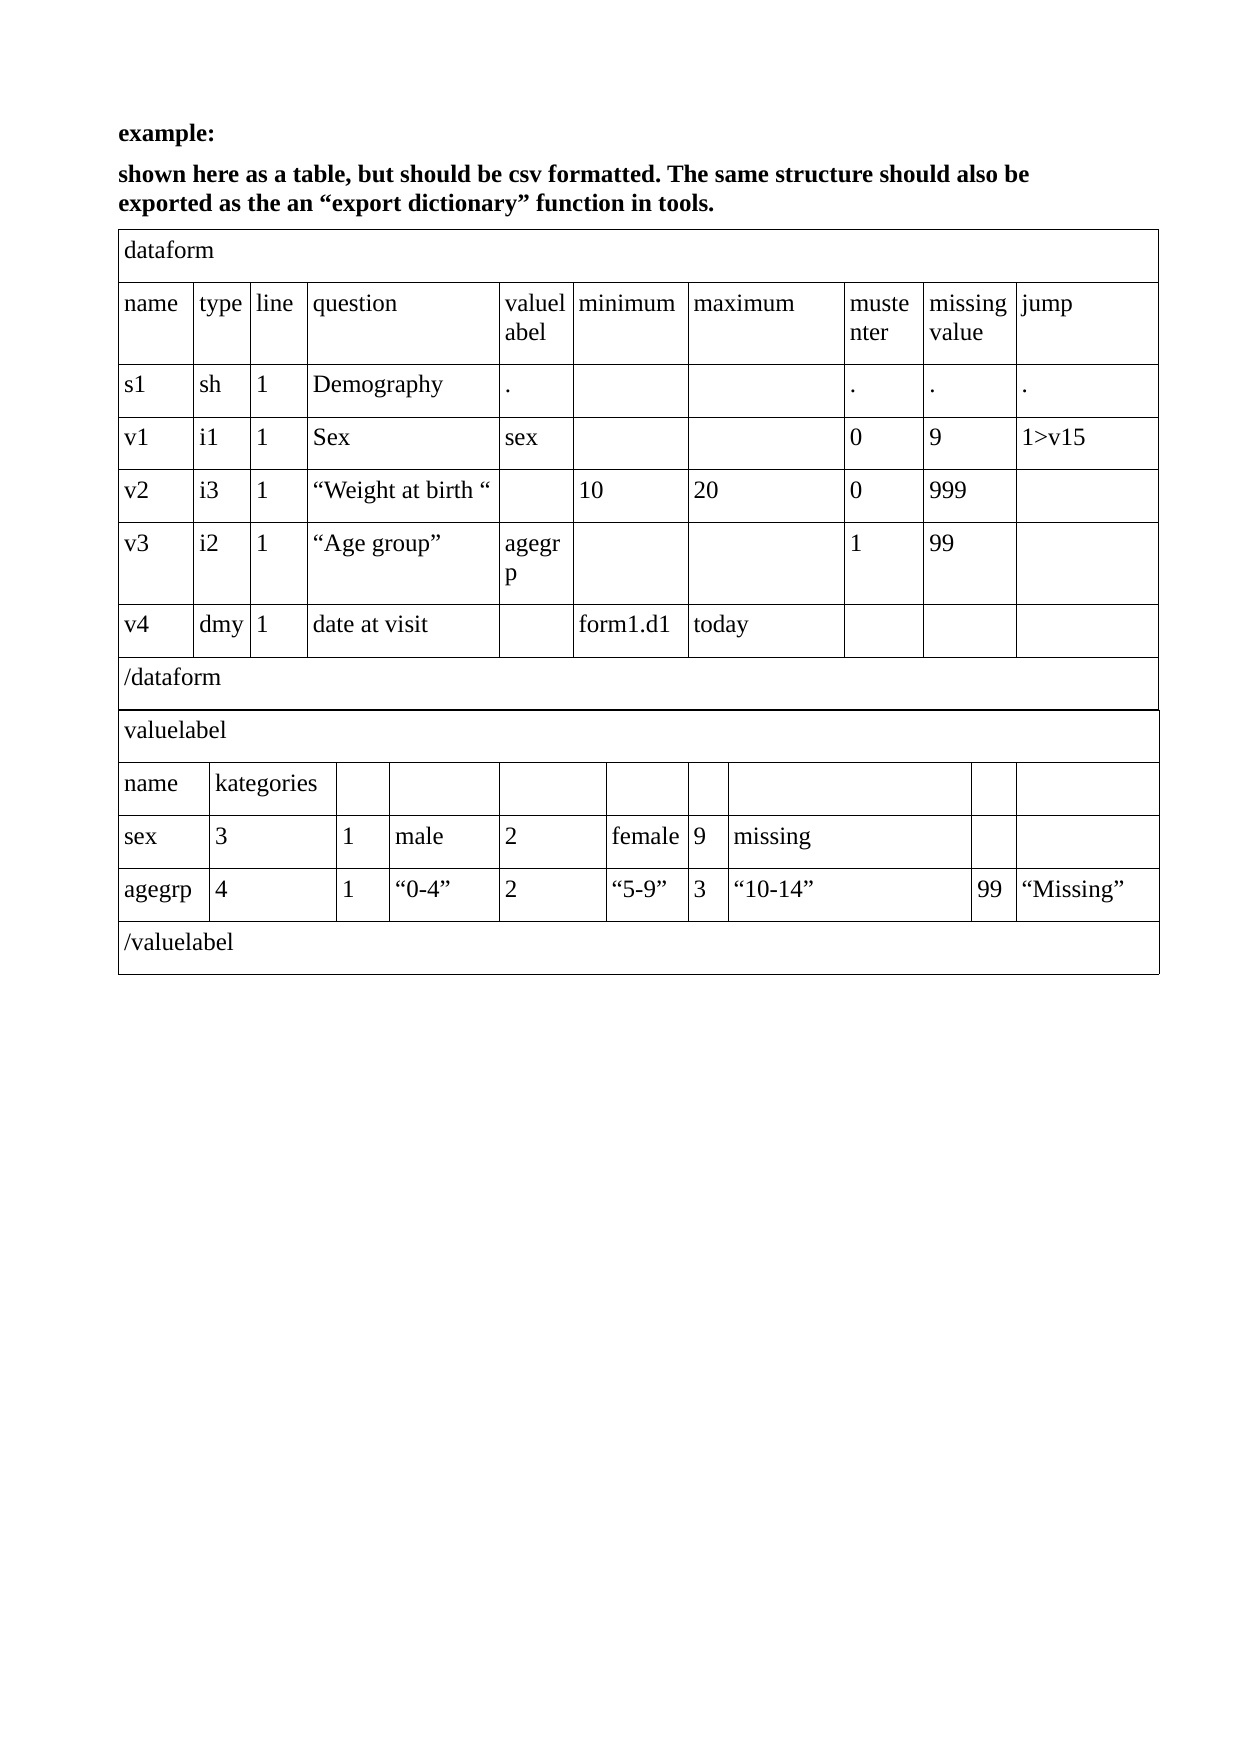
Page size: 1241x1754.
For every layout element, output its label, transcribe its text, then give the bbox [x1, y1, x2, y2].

table_cell “Missing” [1017, 869, 1159, 921]
table_cell “Age group” [308, 523, 499, 604]
table_cell 2 [500, 869, 606, 921]
table_cell . [500, 365, 573, 417]
table_cell [972, 816, 1016, 868]
table_cell [689, 365, 844, 417]
table_cell 1 [337, 869, 389, 921]
table_cell [1017, 470, 1158, 522]
table_cell [574, 523, 688, 604]
table_cell 1>v15 [1017, 418, 1158, 469]
table_header dataform [119, 230, 1158, 282]
table_cell 3 [689, 869, 728, 921]
table_cell kategories [210, 763, 336, 815]
table_cell today [689, 605, 844, 657]
table_cell 20 [689, 470, 844, 522]
table_cell [500, 605, 573, 657]
table_cell jump [1017, 283, 1158, 364]
table_cell [689, 763, 728, 815]
table_cell [390, 763, 499, 815]
table_cell 9 [689, 816, 728, 868]
table_cell Demography [308, 365, 499, 417]
table_cell v3 [119, 523, 193, 604]
table_cell [1017, 605, 1158, 657]
table_cell 1 [251, 418, 307, 469]
table_cell name [119, 283, 193, 364]
table_cell 1 [251, 470, 307, 522]
table_cell maximum [689, 283, 844, 364]
table_cell v1 [119, 418, 193, 469]
table_cell question [308, 283, 499, 364]
table_cell [689, 523, 844, 604]
table_cell “Weight at birth “ [308, 470, 499, 522]
table_cell i1 [194, 418, 250, 469]
table_cell [729, 763, 971, 815]
table_cell 9 [924, 418, 1016, 469]
table_cell [689, 418, 844, 469]
table_cell 999 [924, 470, 1016, 522]
table_header valuelabel [119, 711, 1159, 762]
table_cell [972, 763, 1016, 815]
text shown here as a table, but should be csv formatted. The same structure should also be exported as the an “export dictionary” function in tools. [118, 159, 1122, 217]
table_cell missingvalue [924, 283, 1016, 364]
table_cell [845, 605, 923, 657]
table_cell agegrp [119, 869, 209, 921]
table_cell i2 [194, 523, 250, 604]
table_cell [924, 605, 1016, 657]
table_cell valuelabel [500, 283, 573, 364]
table_cell sex [500, 418, 573, 469]
table_cell v2 [119, 470, 193, 522]
table_cell 99 [924, 523, 1016, 604]
table_cell /dataform [119, 658, 1158, 709]
table_cell [574, 418, 688, 469]
table_cell Sex [308, 418, 499, 469]
table_cell [607, 763, 688, 815]
table_cell line [251, 283, 307, 364]
table_cell name [119, 763, 209, 815]
table_cell “0-4” [390, 869, 499, 921]
table_cell [1017, 763, 1159, 815]
table_cell 4 [210, 869, 336, 921]
table_cell [1017, 816, 1159, 868]
table_cell 2 [500, 816, 606, 868]
table_cell 10 [574, 470, 688, 522]
text example: [118, 118, 1122, 147]
table_cell 1 [251, 605, 307, 657]
table_cell mustenter [845, 283, 923, 364]
table_cell . [924, 365, 1016, 417]
table_cell minimum [574, 283, 688, 364]
table_cell male [390, 816, 499, 868]
table_cell . [1017, 365, 1158, 417]
table_cell [337, 763, 389, 815]
table_cell date at visit [308, 605, 499, 657]
table_cell 0 [845, 418, 923, 469]
table_cell 1 [845, 523, 923, 604]
table_cell 3 [210, 816, 336, 868]
table_cell s1 [119, 365, 193, 417]
table_cell 1 [251, 523, 307, 604]
table_cell 1 [251, 365, 307, 417]
table_cell v4 [119, 605, 193, 657]
table_cell i3 [194, 470, 250, 522]
table_cell type [194, 283, 250, 364]
table_cell “10-14” [729, 869, 971, 921]
table_cell sh [194, 365, 250, 417]
table_cell 99 [972, 869, 1016, 921]
table_cell [1017, 523, 1158, 604]
table_cell “5-9” [607, 869, 688, 921]
table_cell . [845, 365, 923, 417]
table_cell missing [729, 816, 971, 868]
table_cell sex [119, 816, 209, 868]
table_cell dmy [194, 605, 250, 657]
table_cell [574, 365, 688, 417]
table_cell agegrp [500, 523, 573, 604]
table_cell [500, 470, 573, 522]
table_cell [500, 763, 606, 815]
table_cell form1.d1 [574, 605, 688, 657]
table_cell 1 [337, 816, 389, 868]
table_cell female [607, 816, 688, 868]
table_cell /valuelabel [119, 922, 1159, 973]
table_cell 0 [845, 470, 923, 522]
